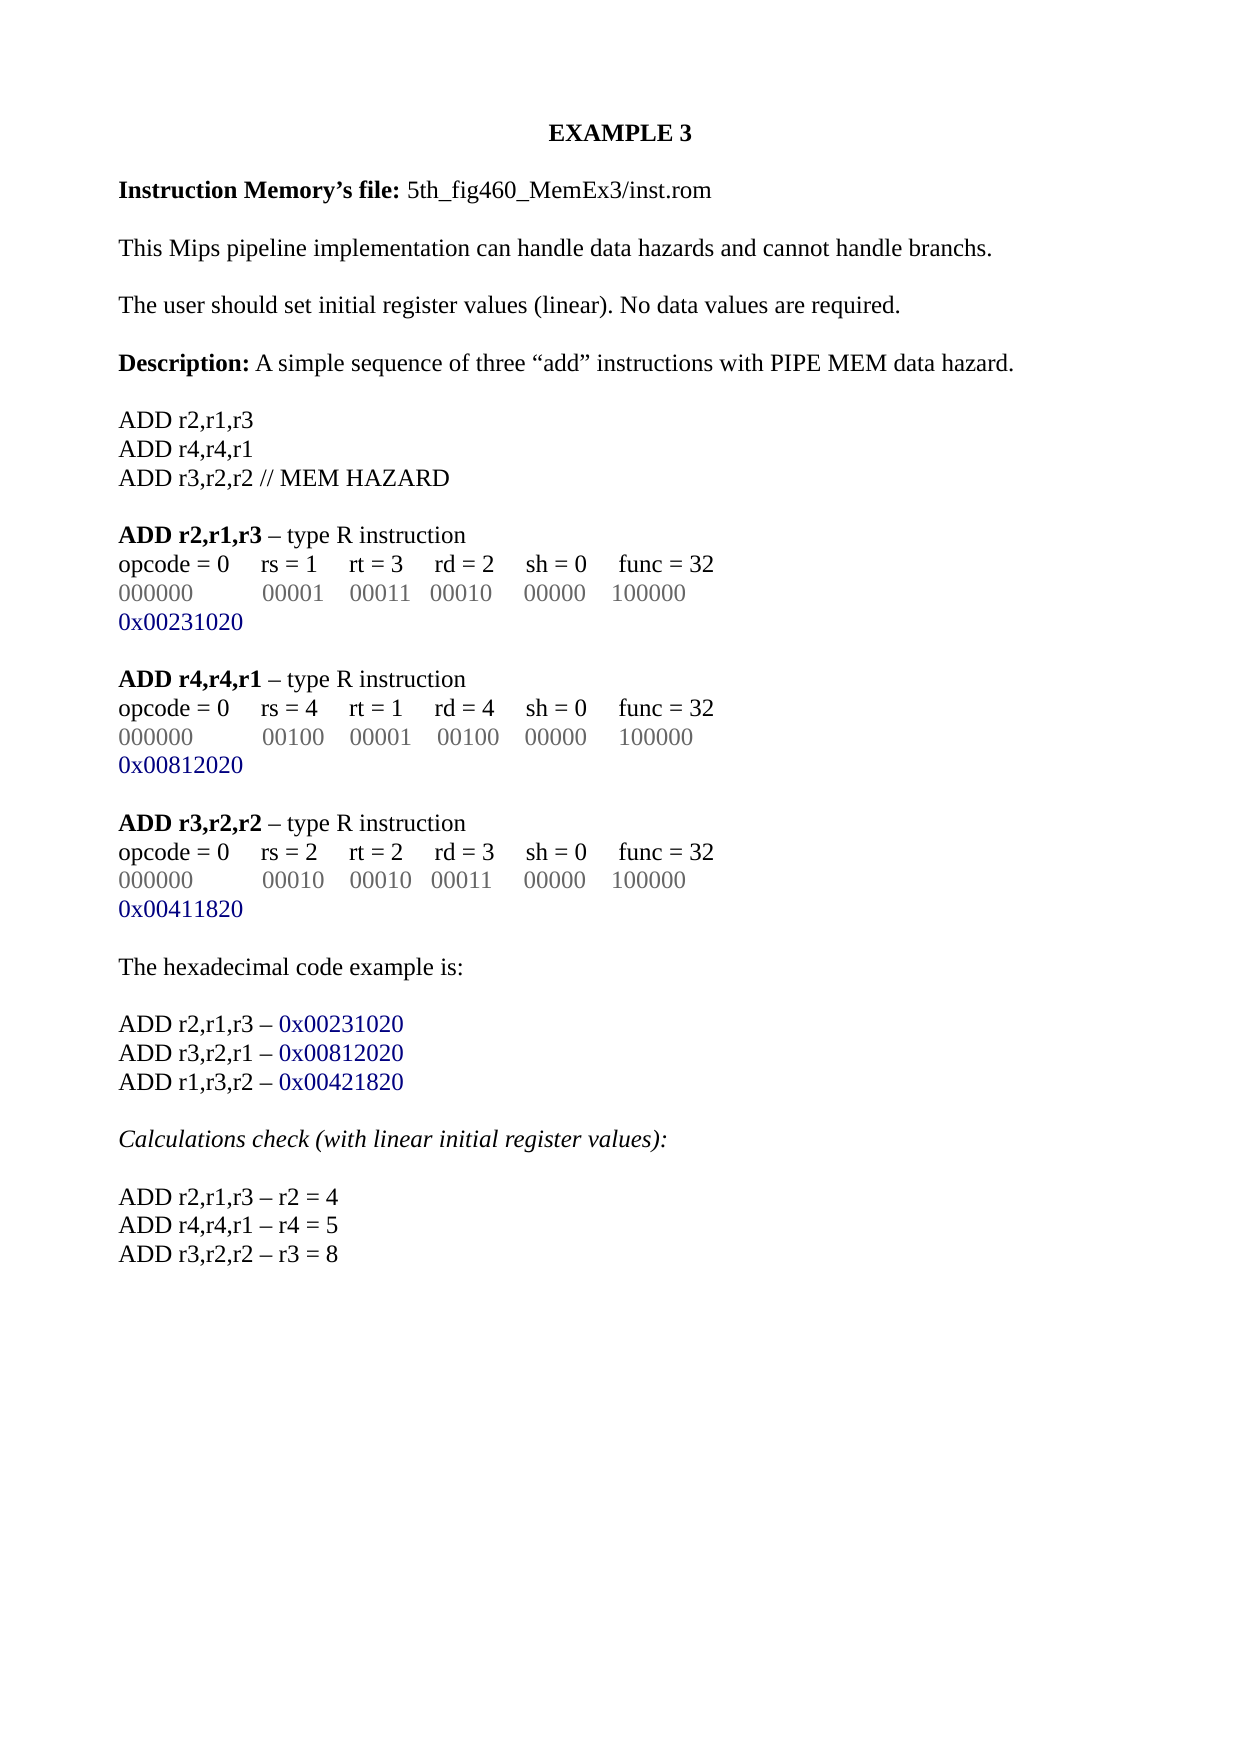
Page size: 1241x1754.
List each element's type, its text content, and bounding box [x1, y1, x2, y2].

text opcode = 0 rs = 1 rt = 3 rd = 2 sh = 0 func = 32 [118, 549, 1122, 578]
text 000000 00001 00011 00010 00000 100000 [118, 578, 1122, 607]
text ADD r3,r2,r2 // MEM HAZARD [118, 463, 1122, 492]
text ADD r4,r4,r1 – type R instruction [118, 664, 1122, 693]
text ADD r2,r1,r3 – 0x00231020 [118, 1009, 1122, 1038]
text Instruction Memory’s file: 5th_fig460_MemEx3/inst.rom [118, 176, 1122, 204]
text 000000 00100 00001 00100 00000 100000 [118, 722, 1122, 751]
text ADD r2,r1,r3 – r2 = 4 [118, 1182, 1122, 1211]
text 0x00231020 [118, 607, 1122, 636]
text The hexadecimal code example is: [118, 952, 1122, 981]
text ADD r4,r4,r1 – r4 = 5 [118, 1211, 1122, 1239]
text ADD r1,r3,r2 – 0x00421820 [118, 1067, 1122, 1096]
text 0x00812020 [118, 751, 1122, 779]
text The user should set initial register values (linear). No data values are required. [118, 291, 1122, 319]
text ADD r3,r2,r1 – 0x00812020 [118, 1038, 1122, 1067]
text EXAMPLE 3 [118, 118, 1122, 147]
text ADD r3,r2,r2 – r3 = 8 [118, 1239, 1122, 1268]
text This Mips pipeline implementation can handle data hazards and cannot handle branchs. [118, 233, 1122, 262]
text ADD r2,r1,r3 [118, 406, 1122, 434]
text opcode = 0 rs = 2 rt = 2 rd = 3 sh = 0 func = 32 [118, 837, 1122, 866]
text 000000 00010 00010 00011 00000 100000 [118, 866, 1122, 894]
text ADD r4,r4,r1 [118, 434, 1122, 463]
text ADD r3,r2,r2 – type R instruction [118, 808, 1122, 837]
text Calculations check (with linear initial register values): [118, 1124, 1122, 1153]
text 0x00411820 [118, 894, 1122, 923]
text opcode = 0 rs = 4 rt = 1 rd = 4 sh = 0 func = 32 [118, 693, 1122, 722]
text ADD r2,r1,r3 – type R instruction [118, 521, 1122, 549]
text Description: A simple sequence of three “add” instructions with PIPE MEM data hazard. [118, 348, 1122, 377]
